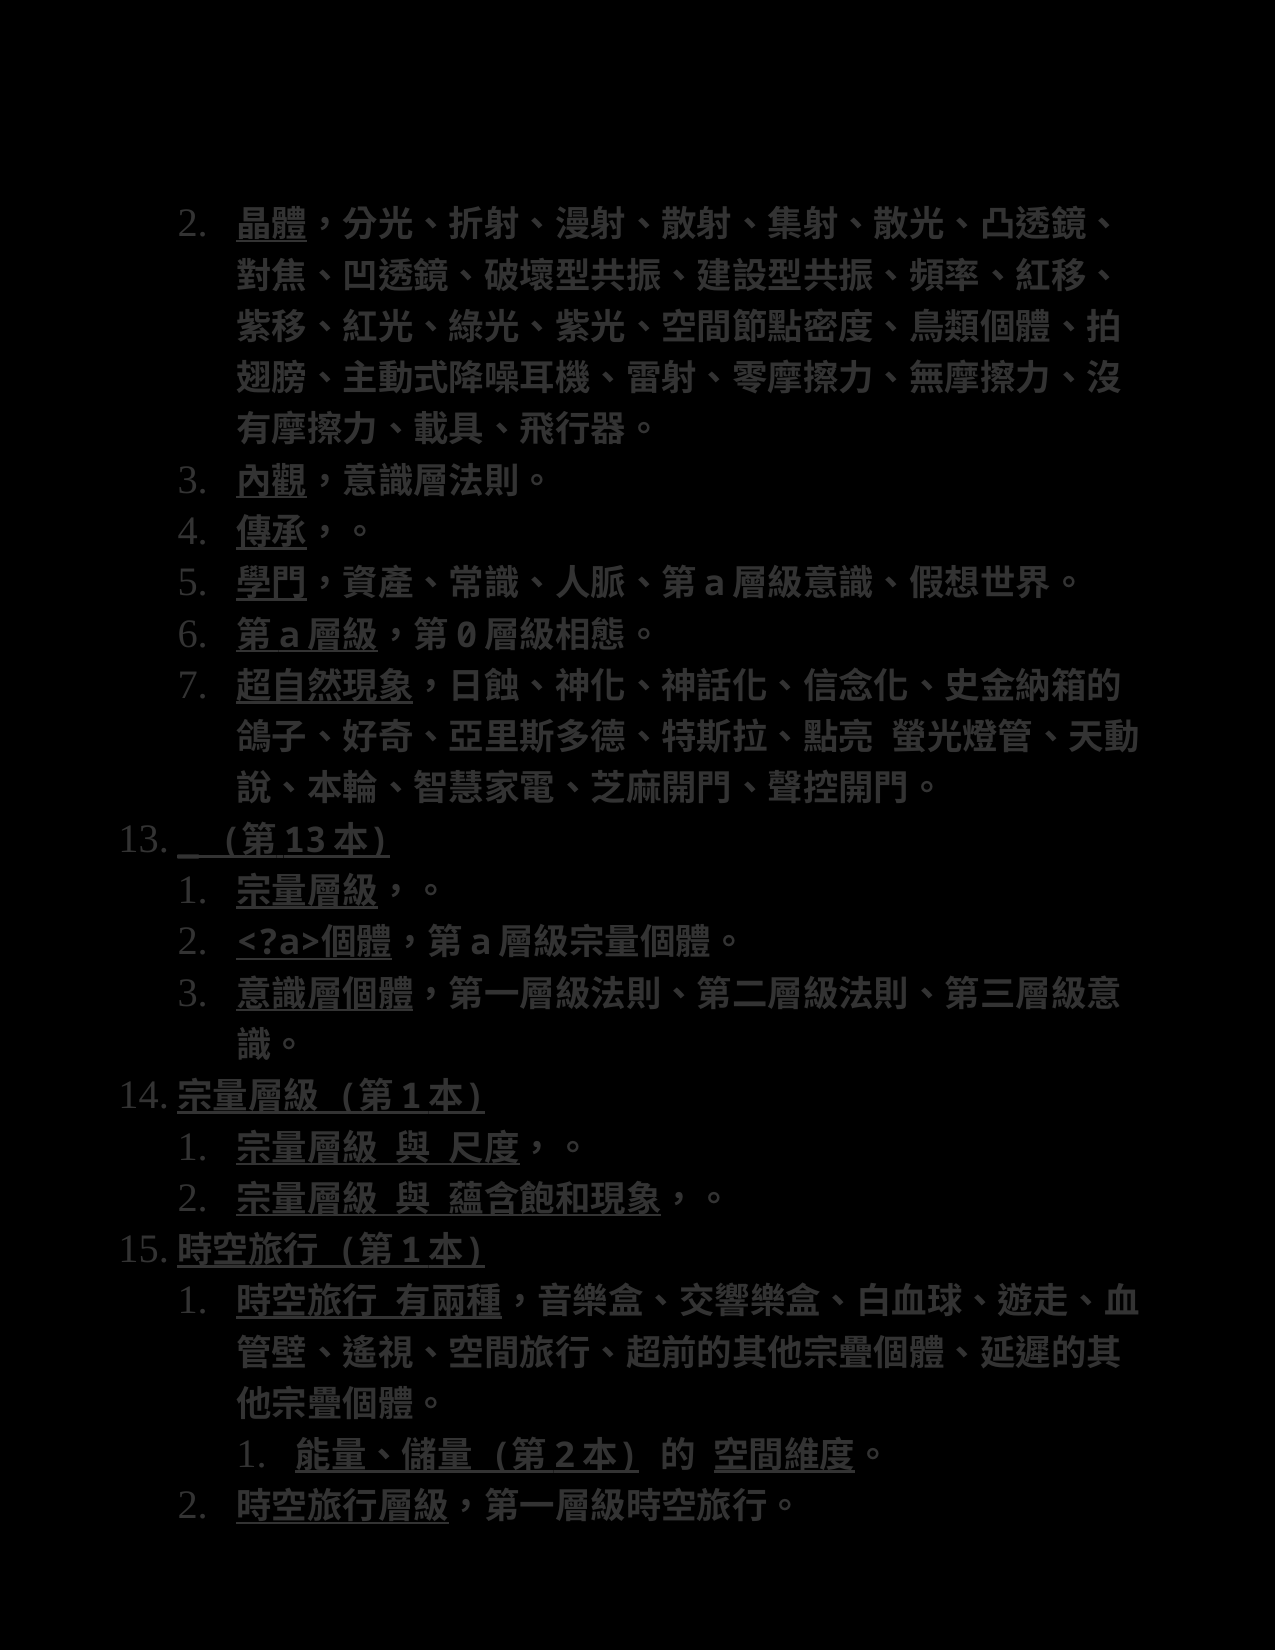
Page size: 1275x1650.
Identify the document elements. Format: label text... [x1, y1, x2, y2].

list <?a>個體，第a層級宗量個體。 [177, 914, 1157, 965]
list _ (第13本) [118, 811, 1157, 862]
list 傳承，。 [177, 503, 1157, 554]
list 晶體，分光、折射、漫射、散射、集射、散光、凸透鏡、對焦、凹透鏡、破壞型共振、建設型共振、頻率、紅移、紫移、紅光、綠光、紫光、空間節點密度、鳥類個體、拍翅膀、主動式降噪耳機、雷射、零摩擦力、無摩擦力、沒有摩擦力、載具、飛行器。 [177, 196, 1157, 452]
list 學門，資產、常識、人脈、第a層級意識、假想世界。 [177, 554, 1157, 606]
list 超自然現象，日蝕、神化、神話化、信念化、史金納箱的 鴿子、好奇、亞里斯多德、特斯拉、點亮 螢光燈管、天動說、本輪、智慧家電、芝麻開門、聲控開門。 [177, 657, 1157, 811]
list 時空旅行 (第1本) [118, 1221, 1157, 1273]
list 能量、儲量 (第2本) 的 空間維度。 [236, 1426, 1157, 1478]
list 第a層級，第0層級相態。 [177, 606, 1157, 657]
list 宗量層級，。 [177, 862, 1157, 914]
list 宗量層級 與 蘊含飽和現象，。 [177, 1170, 1157, 1221]
list 宗量層級 (第1本) [118, 1067, 1157, 1119]
list 時空旅行 有兩種，音樂盒、交響樂盒、白血球、遊走、血管壁、遙視、空間旅行、超前的其他宗疊個體、延遲的其他宗疊個體。 [177, 1273, 1157, 1426]
list 時空旅行層級，第一層級時空旅行。 [177, 1478, 1157, 1529]
list 宗量層級 與 尺度，。 [177, 1119, 1157, 1170]
list 意識層個體，第一層級法則、第二層級法則、第三層級意識。 [177, 965, 1157, 1067]
list 內觀，意識層法則。 [177, 452, 1157, 503]
